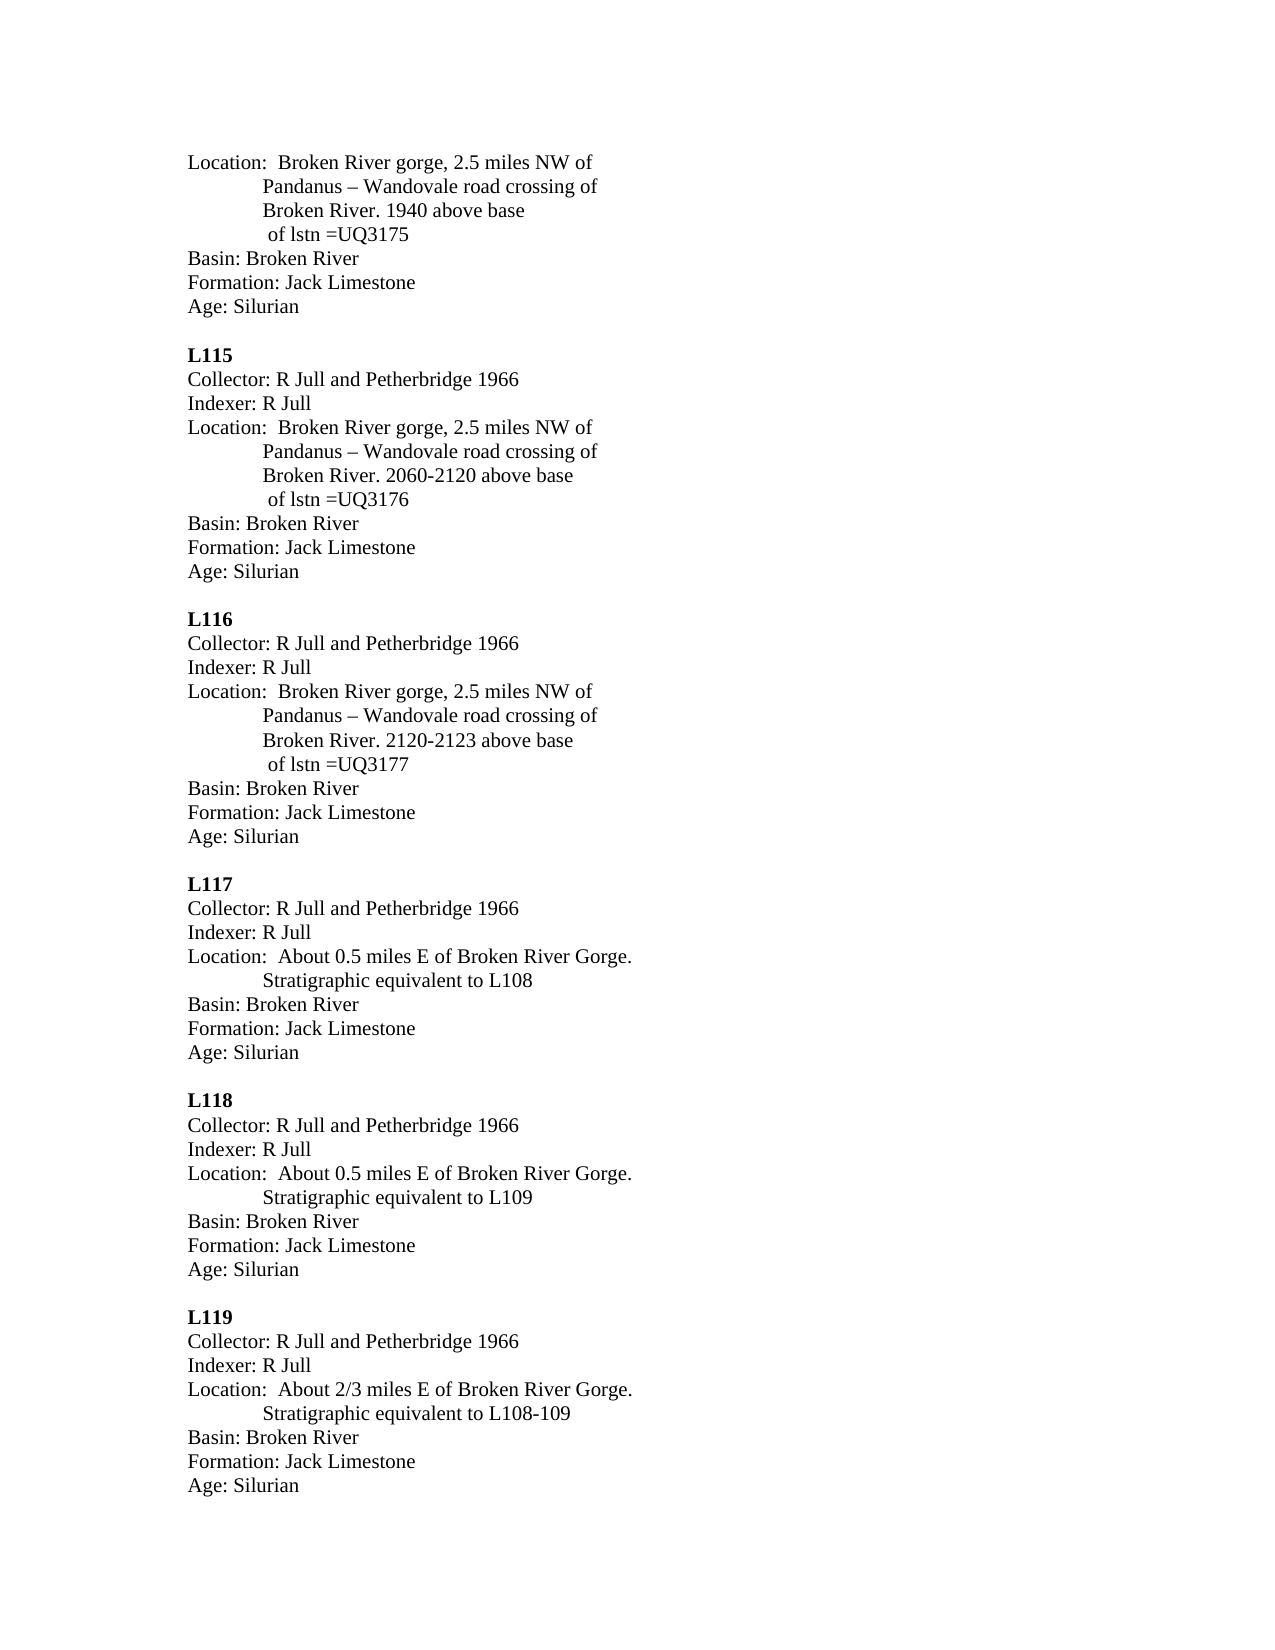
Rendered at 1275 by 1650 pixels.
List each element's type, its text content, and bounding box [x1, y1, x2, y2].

text Pandanus – Wandovale road crossing of [187, 703, 1087, 727]
text Location: About 2/3 miles E of Broken River Gorge. [187, 1377, 1087, 1401]
text Formation: Jack Limestone [187, 1016, 1087, 1040]
text Collector: R Jull and Petherbridge 1966 [187, 631, 1087, 655]
text Stratigraphic equivalent to L108 [187, 968, 1087, 992]
text Age: Silurian [187, 1473, 1087, 1497]
text Broken River. 2120-2123 above base [187, 727, 1087, 752]
text Pandanus – Wandovale road crossing of [187, 439, 1087, 463]
text Broken River. 1940 above base [187, 198, 1087, 222]
text Formation: Jack Limestone [187, 1449, 1087, 1473]
text Location: About 0.5 miles E of Broken River Gorge. [187, 1161, 1087, 1185]
text Indexer: R Jull [187, 391, 1087, 415]
text Formation: Jack Limestone [187, 1233, 1087, 1257]
text Age: Silurian [187, 824, 1087, 848]
text Location: About 0.5 miles E of Broken River Gorge. [187, 944, 1087, 968]
text Basin: Broken River [187, 511, 1087, 535]
text Pandanus – Wandovale road crossing of [187, 174, 1087, 198]
text Broken River. 2060-2120 above base [187, 463, 1087, 487]
text Formation: Jack Limestone [187, 270, 1087, 294]
text Age: Silurian [187, 1257, 1087, 1281]
text Basin: Broken River [187, 776, 1087, 800]
text Basin: Broken River [187, 246, 1087, 270]
text Age: Silurian [187, 559, 1087, 583]
text L117 [187, 872, 1087, 896]
text Indexer: R Jull [187, 655, 1087, 679]
text Location: Broken River gorge, 2.5 miles NW of [187, 679, 1087, 703]
text Formation: Jack Limestone [187, 800, 1087, 824]
text Basin: Broken River [187, 1425, 1087, 1449]
text Collector: R Jull and Petherbridge 1966 [187, 1112, 1087, 1137]
text L119 [187, 1305, 1087, 1329]
text Collector: R Jull and Petherbridge 1966 [187, 896, 1087, 920]
text of lstn =UQ3175 [187, 222, 1087, 246]
text Indexer: R Jull [187, 1353, 1087, 1377]
text Collector: R Jull and Petherbridge 1966 [187, 1329, 1087, 1353]
text L118 [187, 1088, 1087, 1112]
text Stratigraphic equivalent to L109 [187, 1185, 1087, 1209]
text L115 [187, 342, 1087, 367]
text of lstn =UQ3176 [187, 487, 1087, 511]
text Basin: Broken River [187, 1209, 1087, 1233]
text Age: Silurian [187, 294, 1087, 318]
text Formation: Jack Limestone [187, 535, 1087, 559]
text Indexer: R Jull [187, 920, 1087, 944]
text L116 [187, 607, 1087, 631]
text Basin: Broken River [187, 992, 1087, 1016]
text Stratigraphic equivalent to L108-109 [187, 1401, 1087, 1425]
text Age: Silurian [187, 1040, 1087, 1064]
text Location: Broken River gorge, 2.5 miles NW of [187, 415, 1087, 439]
text Indexer: R Jull [187, 1137, 1087, 1161]
text of lstn =UQ3177 [187, 752, 1087, 776]
text Location: Broken River gorge, 2.5 miles NW of [187, 150, 1087, 174]
text Collector: R Jull and Petherbridge 1966 [187, 367, 1087, 391]
